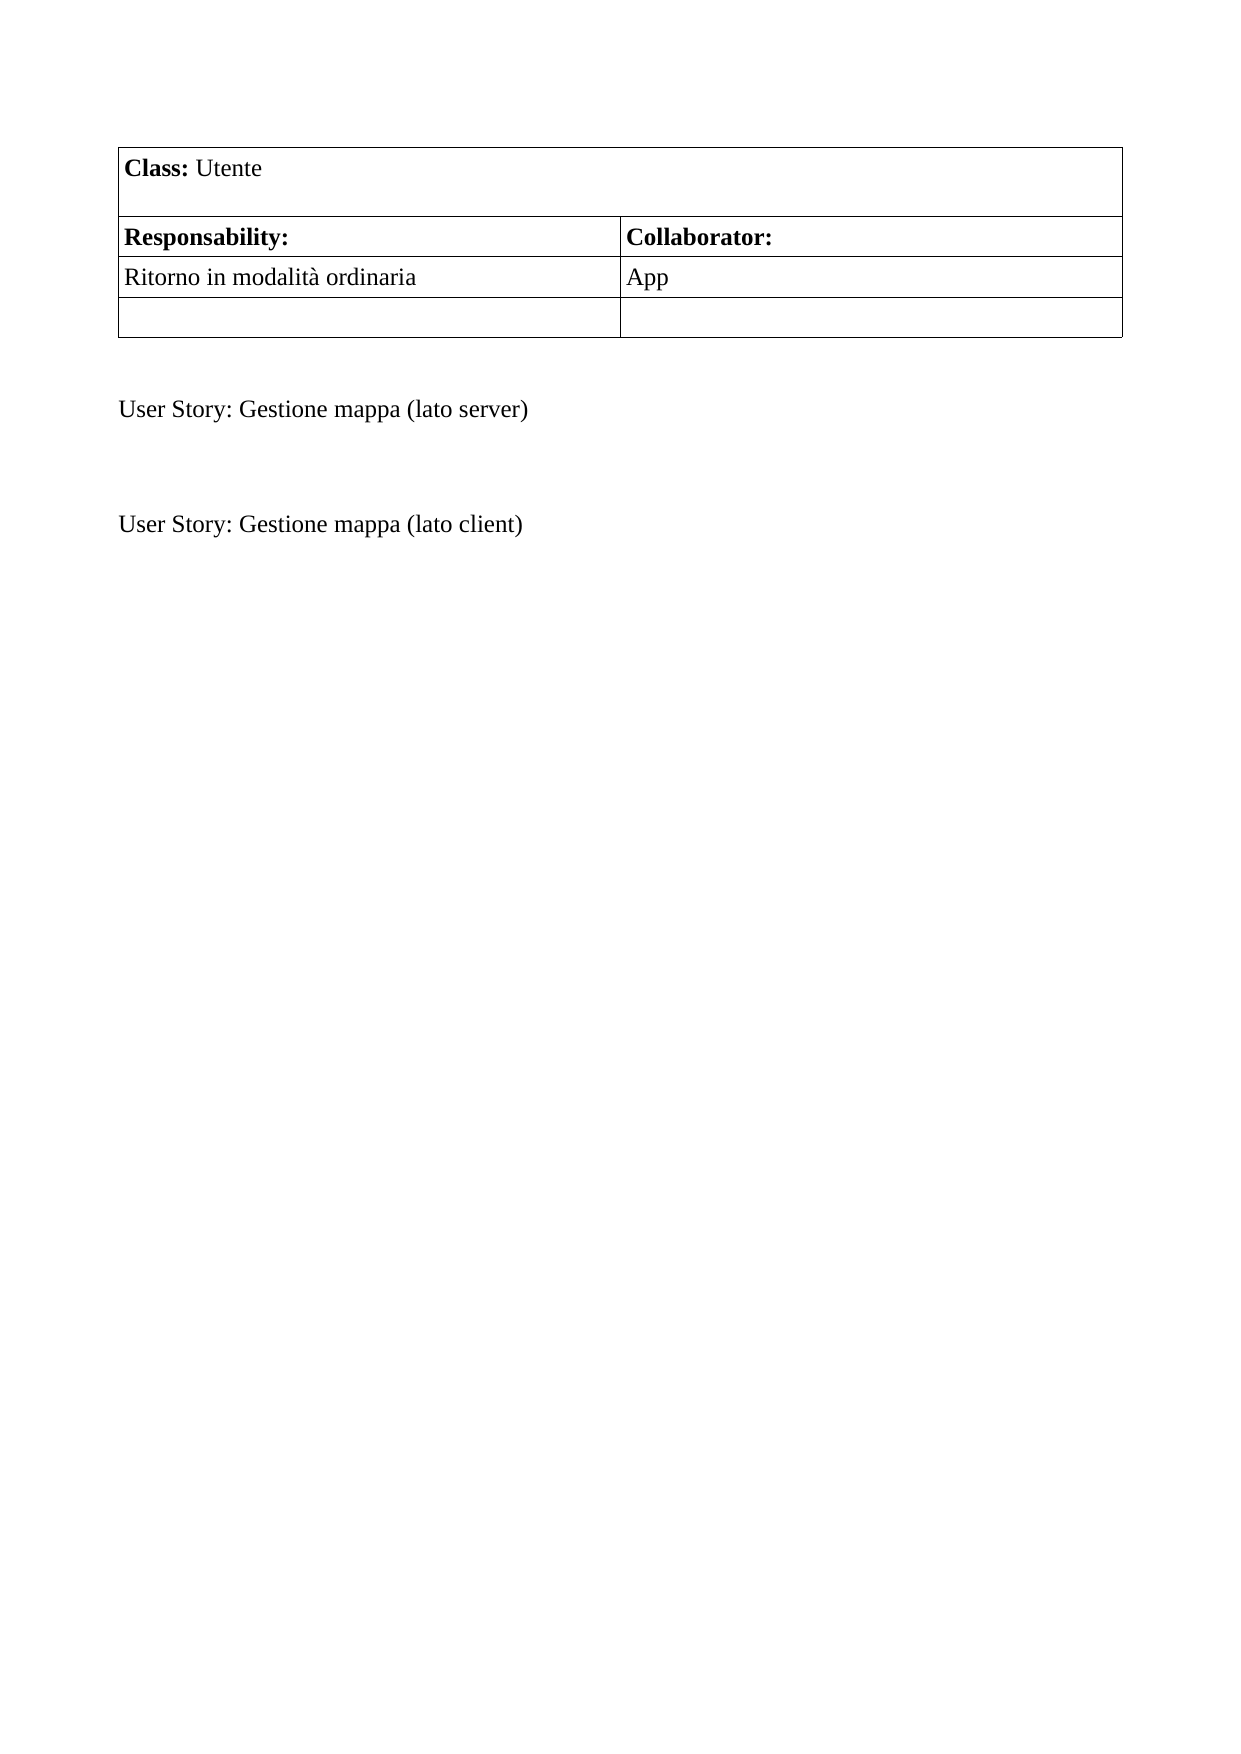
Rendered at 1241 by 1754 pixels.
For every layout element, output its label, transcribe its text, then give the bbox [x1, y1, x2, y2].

table_cell App [621, 257, 1122, 297]
text User Story: Gestione mappa (lato client) [118, 509, 1122, 538]
table_cell [119, 298, 620, 337]
table_cell Ritorno in modalità ordinaria [119, 257, 620, 297]
table_header Class: Utente [119, 148, 1122, 216]
table_cell Responsability: [119, 217, 620, 256]
text User Story: Gestione mappa (lato server) [118, 394, 1122, 423]
table_cell Collaborator: [621, 217, 1122, 256]
table_cell [621, 298, 1122, 337]
